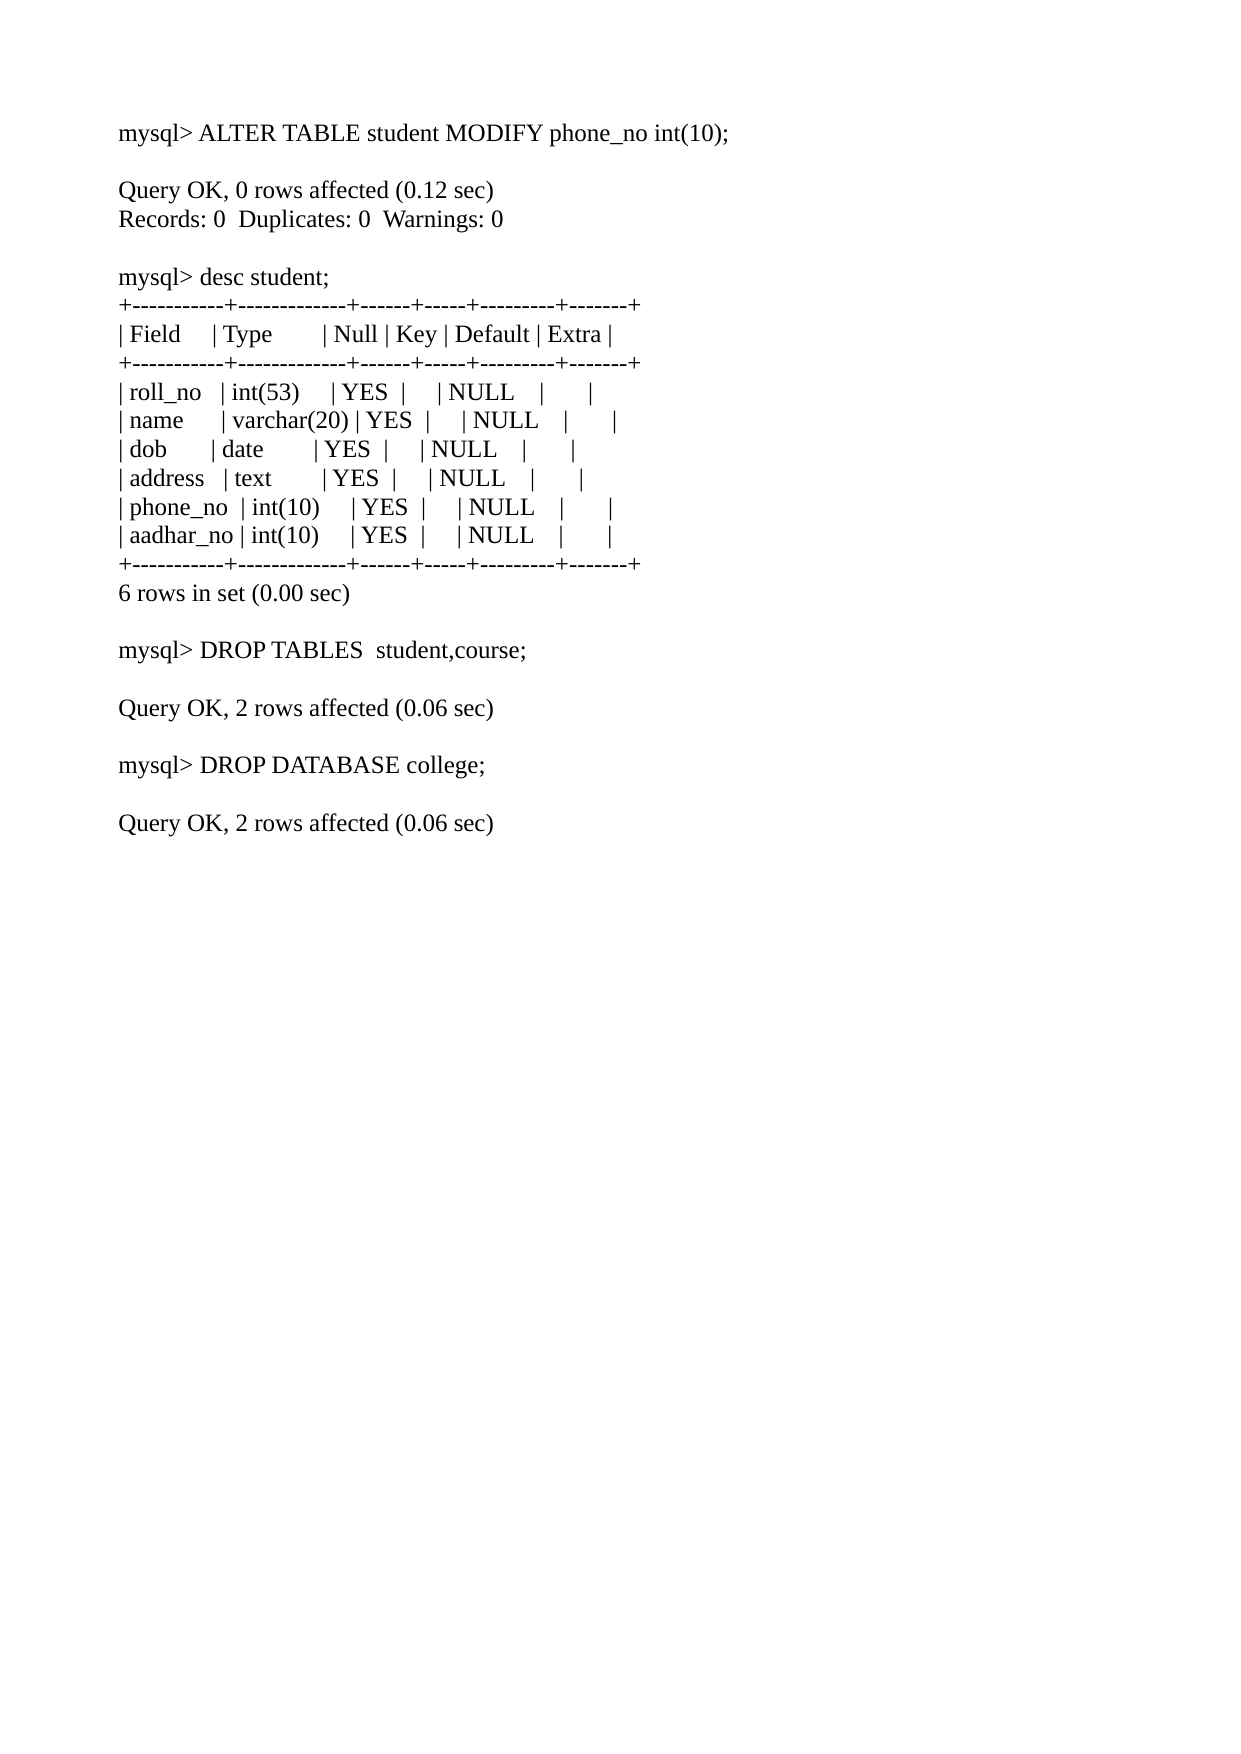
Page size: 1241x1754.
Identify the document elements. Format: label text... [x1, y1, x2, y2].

text | address | text | YES | | NULL | | [118, 463, 1122, 492]
text | dob | date | YES | | NULL | | [118, 434, 1122, 463]
text +-----------+-------------+------+-----+---------+-------+ [118, 291, 1122, 319]
text Query OK, 0 rows affected (0.12 sec) [118, 176, 1122, 204]
text | name | varchar(20) | YES | | NULL | | [118, 406, 1122, 434]
text 6 rows in set (0.00 sec) [118, 578, 1122, 607]
text | Field | Type | Null | Key | Default | Extra | [118, 319, 1122, 348]
text mysql> desc student; [118, 262, 1122, 291]
text +-----------+-------------+------+-----+---------+-------+ [118, 348, 1122, 377]
text | phone_no | int(10) | YES | | NULL | | [118, 492, 1122, 521]
text +-----------+-------------+------+-----+---------+-------+ [118, 549, 1122, 578]
text Query OK, 2 rows affected (0.06 sec) [118, 808, 1122, 837]
text mysql> DROP DATABASE college; [118, 751, 1122, 779]
text | aadhar_no | int(10) | YES | | NULL | | [118, 521, 1122, 549]
text | roll_no | int(53) | YES | | NULL | | [118, 377, 1122, 406]
text mysql> ALTER TABLE student MODIFY phone_no int(10); [118, 118, 1122, 147]
text Query OK, 2 rows affected (0.06 sec) [118, 693, 1122, 722]
text mysql> DROP TABLES student,course; [118, 636, 1122, 664]
text Records: 0 Duplicates: 0 Warnings: 0 [118, 204, 1122, 233]
